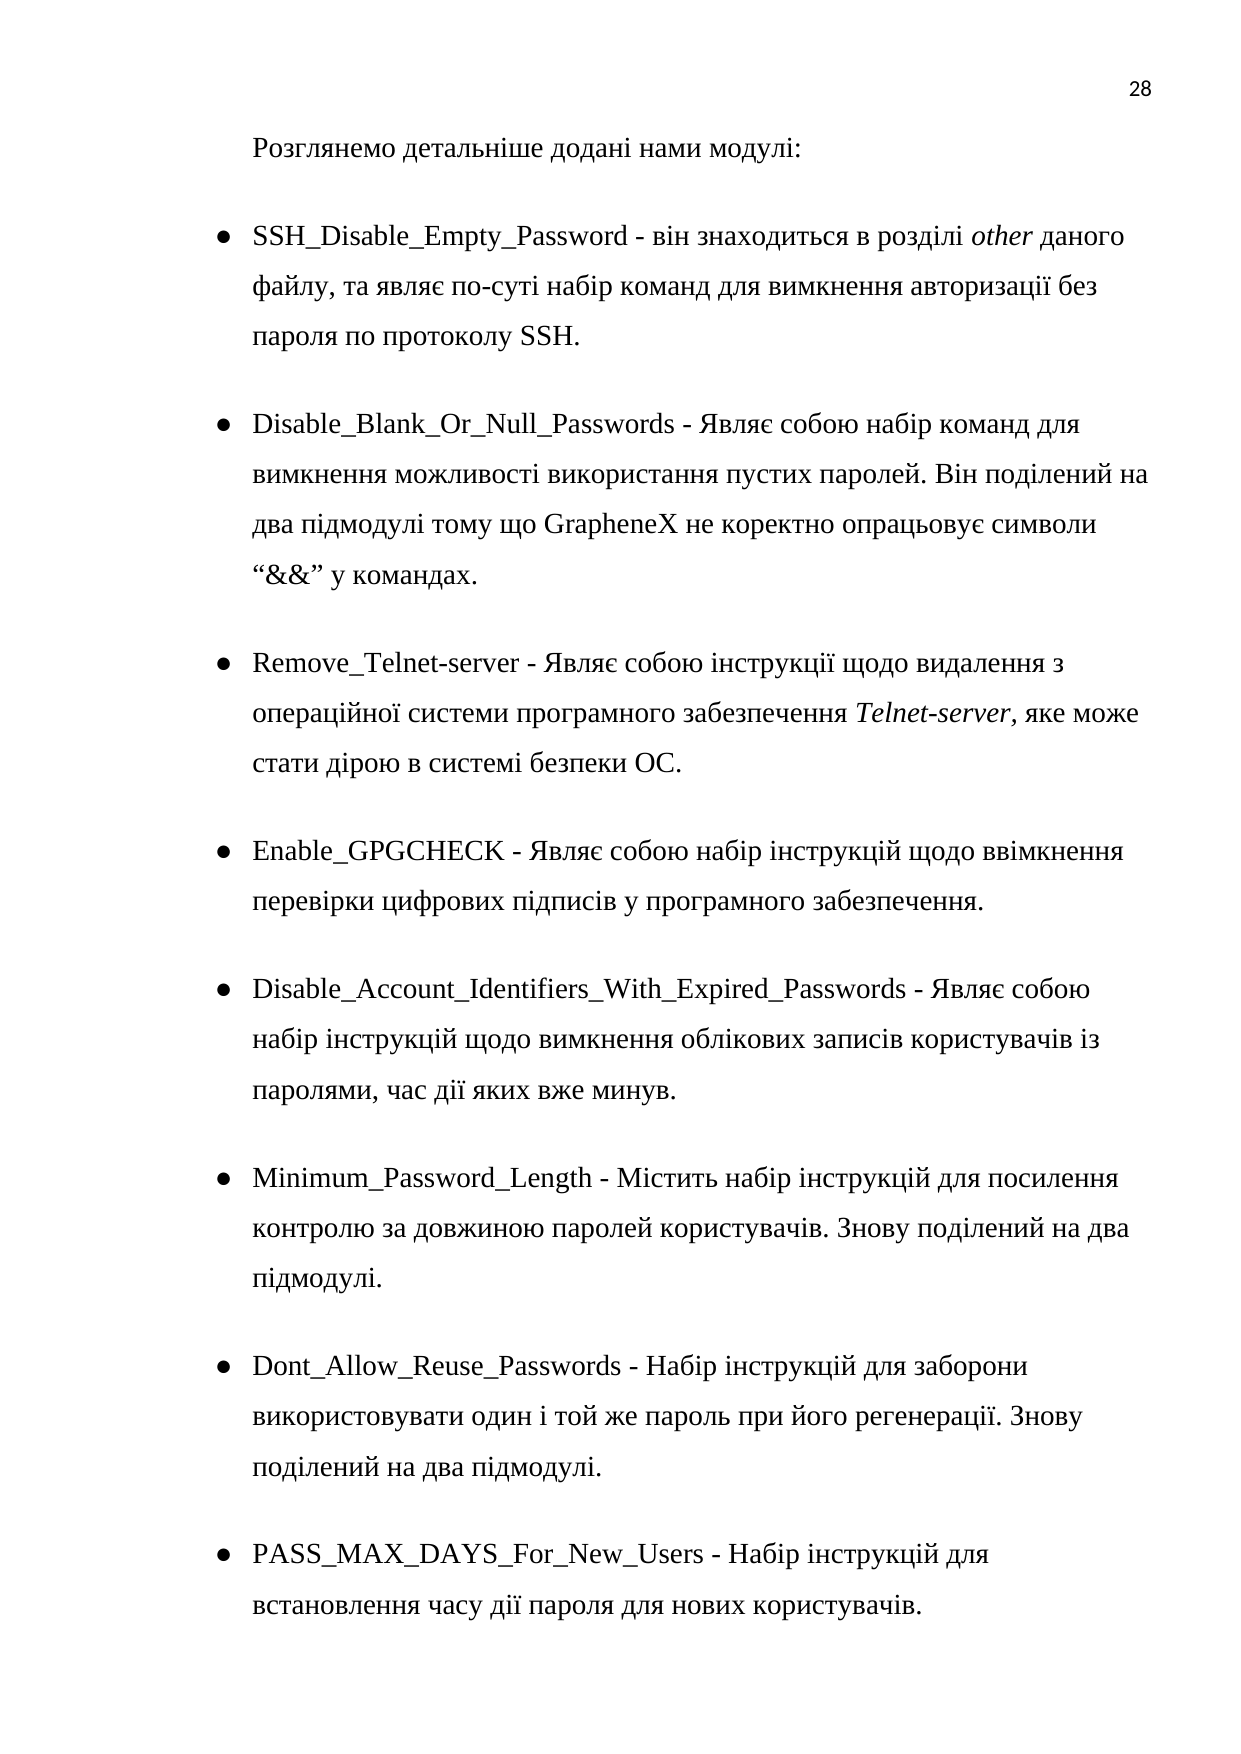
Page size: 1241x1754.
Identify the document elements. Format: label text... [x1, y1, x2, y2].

list Disable_Account_Identifiers_With_Expired_Passwords - Являє собою набір інструкцій щодо вимкнення облікових записів користувачів із паролями, час дії яких вже минув. [214, 971, 1152, 1106]
list Enable_GPGCHECK - Являє собою набір інструкцій щодо ввімкнення перевірки цифрових підписів у програмного забезпечення. [214, 833, 1152, 917]
list SSH_Disable_Empty_Password - він знаходиться в розділі other даного файлу, та являє по-суті набір команд для вимкнення авторизації без пароля по протоколу SSH. [214, 218, 1152, 352]
list Remove_Telnet-server - Являє собою інструкції щодо видалення з операційної системи програмного забезпечення Telnet-server, яке може стати дірою в системі безпеки ОС. [214, 645, 1152, 779]
list Minimum_Password_Length - Містить набір інструкцій для посилення контролю за довжиною паролей користувачів. Знову поділений на два підмодулі. [214, 1160, 1152, 1294]
list Disable_Blank_Or_Null_Passwords - Являє собою набір команд для вимкнення можливості використання пустих паролей. Він поділений на два підмодулі тому що GrapheneX не коректно опрацьовує символи “&&” у командах. [214, 406, 1152, 591]
list Dont_Allow_Reuse_Passwords - Набір інструкцій для заборони використовувати один і той же пароль при його регенерації. Знову поділений на два підмодулі. [214, 1348, 1152, 1482]
list PASS_MAX_DAYS_For_New_Users - Набір інструкцій для встановлення часу дії пароля для нових користувачів. [214, 1537, 1152, 1621]
text Розглянемо детальніше додані нами модулі: [177, 130, 1152, 163]
